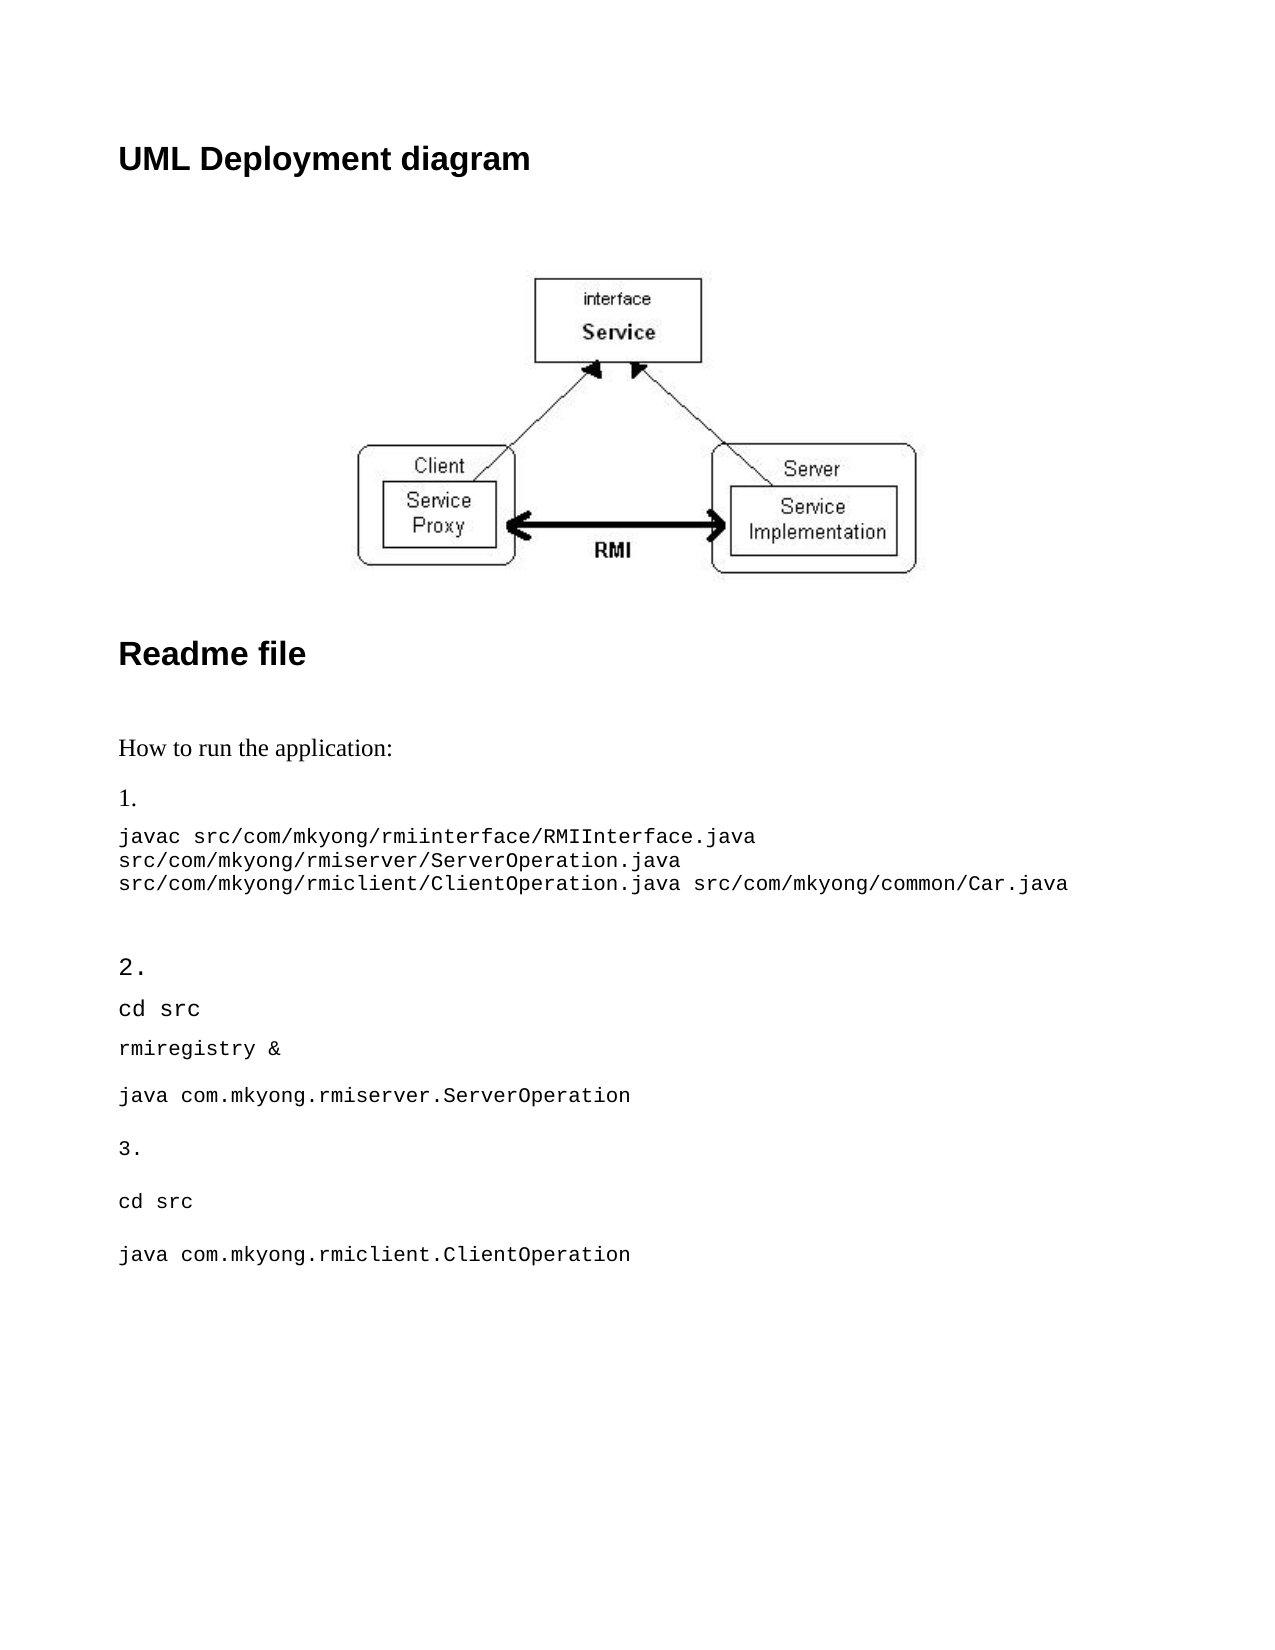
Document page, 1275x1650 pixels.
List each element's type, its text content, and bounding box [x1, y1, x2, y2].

text cd src [118, 997, 1157, 1023]
text 3. [118, 1138, 1157, 1162]
text javac src/com/mkyong/rmiinterface/RMIInterface.java src/com/mkyong/rmiserver/ServerOperation.java src/com/mkyong/rmiclient/ClientOperation.java src/com/mkyong/common/Car.java [118, 826, 1157, 897]
text cd src [118, 1191, 1157, 1215]
subtitle Readme file [118, 633, 1157, 672]
text 1. [118, 783, 1157, 811]
text How to run the application: [118, 733, 1157, 762]
text java com.mkyong.rmiclient.ClientOperation [118, 1244, 1157, 1268]
text rmiregistry & [118, 1038, 1157, 1061]
text java com.mkyong.rmiserver.ServerOperation [118, 1085, 1157, 1109]
picture [350, 270, 934, 591]
subtitle UML Deployment diagram [118, 139, 1157, 178]
text 2. [118, 954, 1157, 983]
